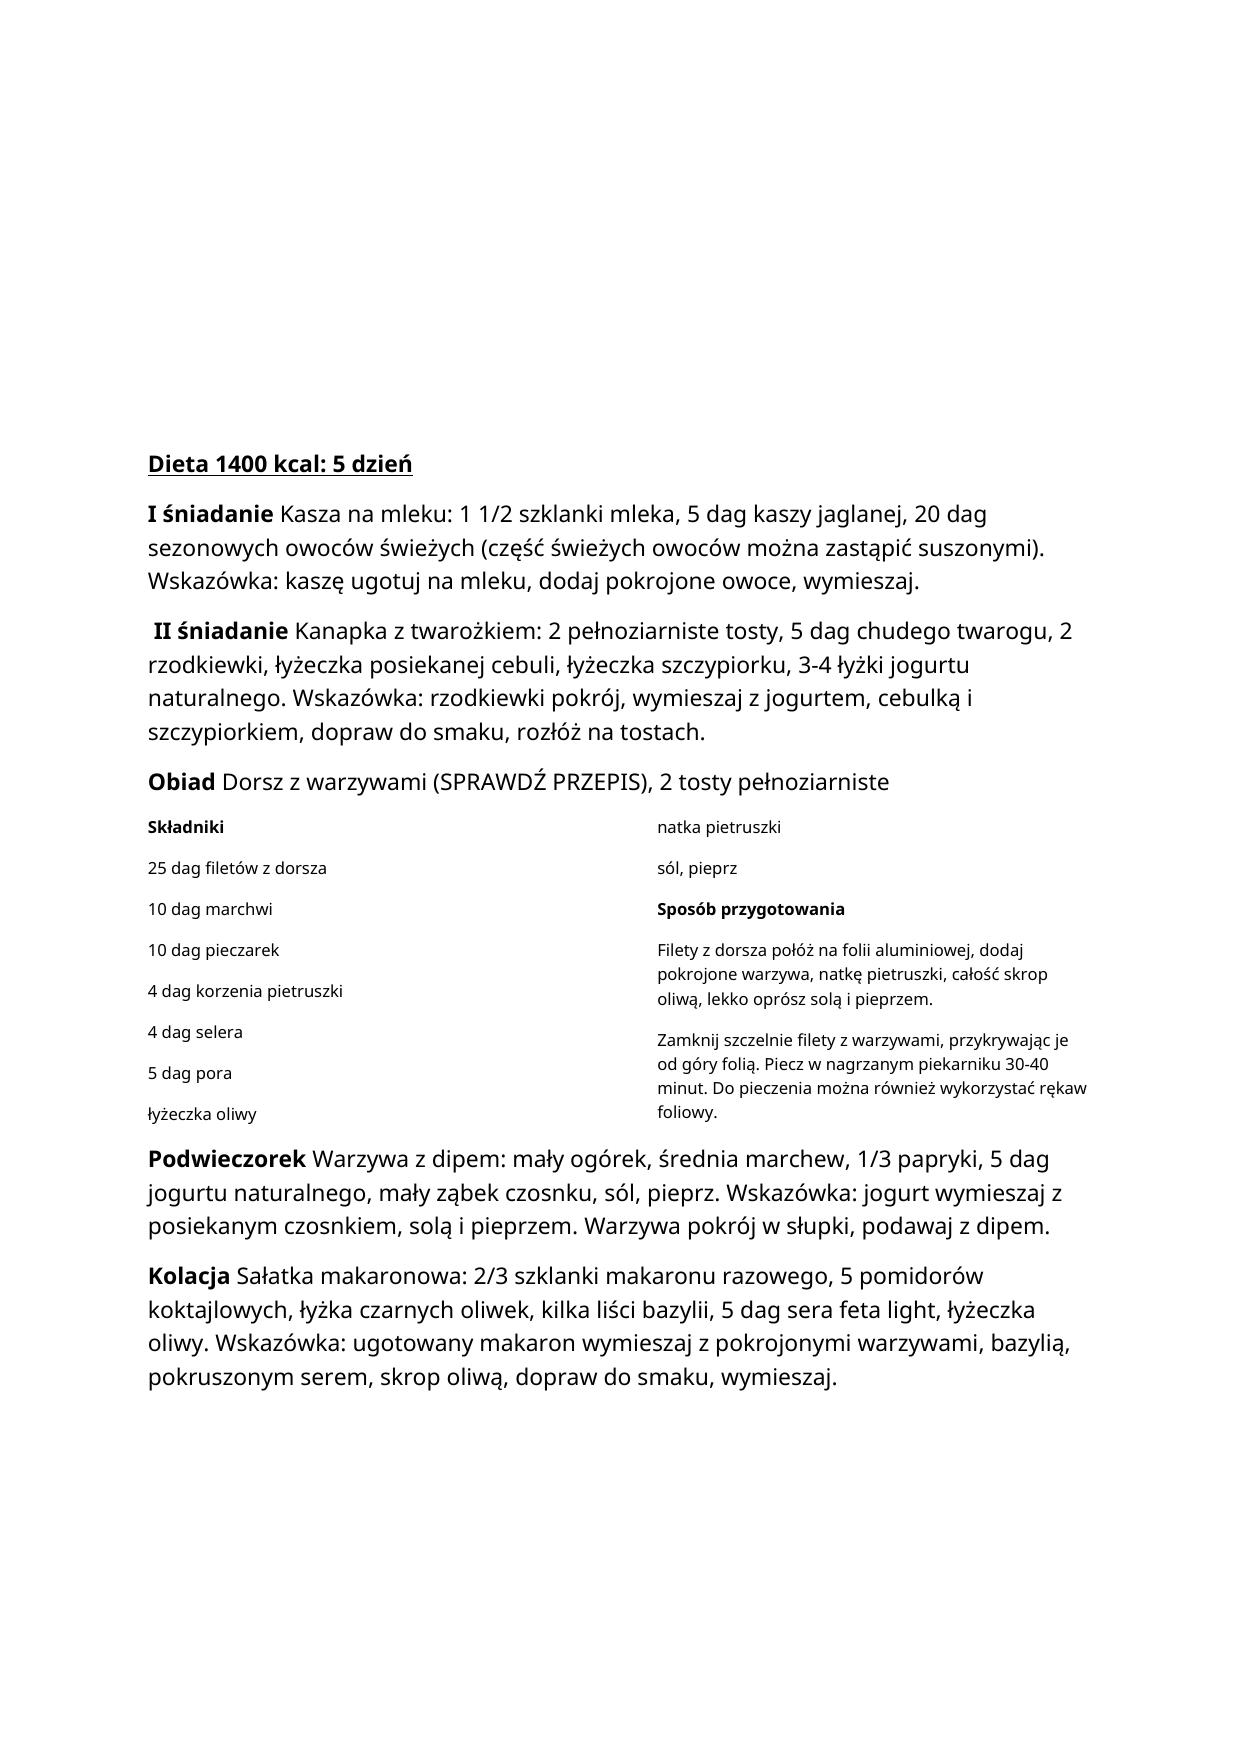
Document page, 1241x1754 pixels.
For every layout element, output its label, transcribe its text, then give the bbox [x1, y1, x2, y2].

text Składniki [148, 816, 583, 838]
text I śniadanie Kasza na mleku: 1 1/2 szklanki mleka, 5 dag kaszy jaglanej, 20 dag sezonowych owoców świeżych (część świeżych owoców można zastąpić suszonymi). Wskazówka: kaszę ugotuj na mleku, dodaj pokrojone owoce, wymieszaj. [148, 498, 1093, 596]
text łyżeczka oliwy [148, 1102, 583, 1125]
text 4 dag korzenia pietruszki [148, 979, 583, 1002]
text Sposób przygotowania [657, 898, 1093, 920]
text 4 dag selera [148, 1021, 583, 1043]
text II śniadanie Kanapka z twarożkiem: 2 pełnoziarniste tosty, 5 dag chudego twarogu, 2 rzodkiewki, łyżeczka posiekanej cebuli, łyżeczka szczypiorku, 3-4 łyżki jogurtu naturalnego. Wskazówka: rzodkiewki pokrój, wymieszaj z jogurtem, cebulką i szczypiorkiem, dopraw do smaku, rozłóż na tostach. [148, 615, 1093, 747]
text 10 dag marchwi [148, 898, 583, 920]
text 5 dag pora [148, 1061, 583, 1084]
text natka pietruszki [657, 816, 1093, 838]
text Dieta 1400 kcal: 5 dzień [148, 448, 1093, 479]
text Obiad Dorsz z warzywami (SPRAWDŹ PRZEPIS), 2 tosty pełnoziarniste [148, 766, 1093, 797]
text 25 dag filetów z dorsza [148, 857, 583, 879]
text sól, pieprz [657, 857, 1093, 879]
text Podwieczorek Warzywa z dipem: mały ogórek, średnia marchew, 1/3 papryki, 5 dag jogurtu naturalnego, mały ząbek czosnku, sól, pieprz. Wskazówka: jogurt wymieszaj z posiekanym czosnkiem, solą i pieprzem. Warzywa pokrój w słupki, podawaj z dipem. [148, 1143, 1093, 1241]
text Zamknij szczelnie filety z warzywami, przykrywając je od góry folią. Piecz w nagrzanym piekarniku 30-40 minut. Do pieczenia można również wykorzystać rękaw foliowy. [657, 1028, 1093, 1124]
text 10 dag pieczarek [148, 939, 583, 961]
text Filety z dorsza połóż na folii aluminiowej, dodaj pokrojone warzywa, natkę pietruszki, całość skrop oliwą, lekko oprósz solą i pieprzem. [657, 939, 1093, 1010]
text Kolacja Sałatka makaronowa: 2/3 szklanki makaronu razowego, 5 pomidorów koktajlowych, łyżka czarnych oliwek, kilka liści bazylii, 5 dag sera feta light, łyżeczka oliwy. Wskazówka: ugotowany makaron wymieszaj z pokrojonymi warzywami, bazylią, pokruszonym serem, skrop oliwą, dopraw do smaku, wymieszaj. [148, 1260, 1093, 1392]
